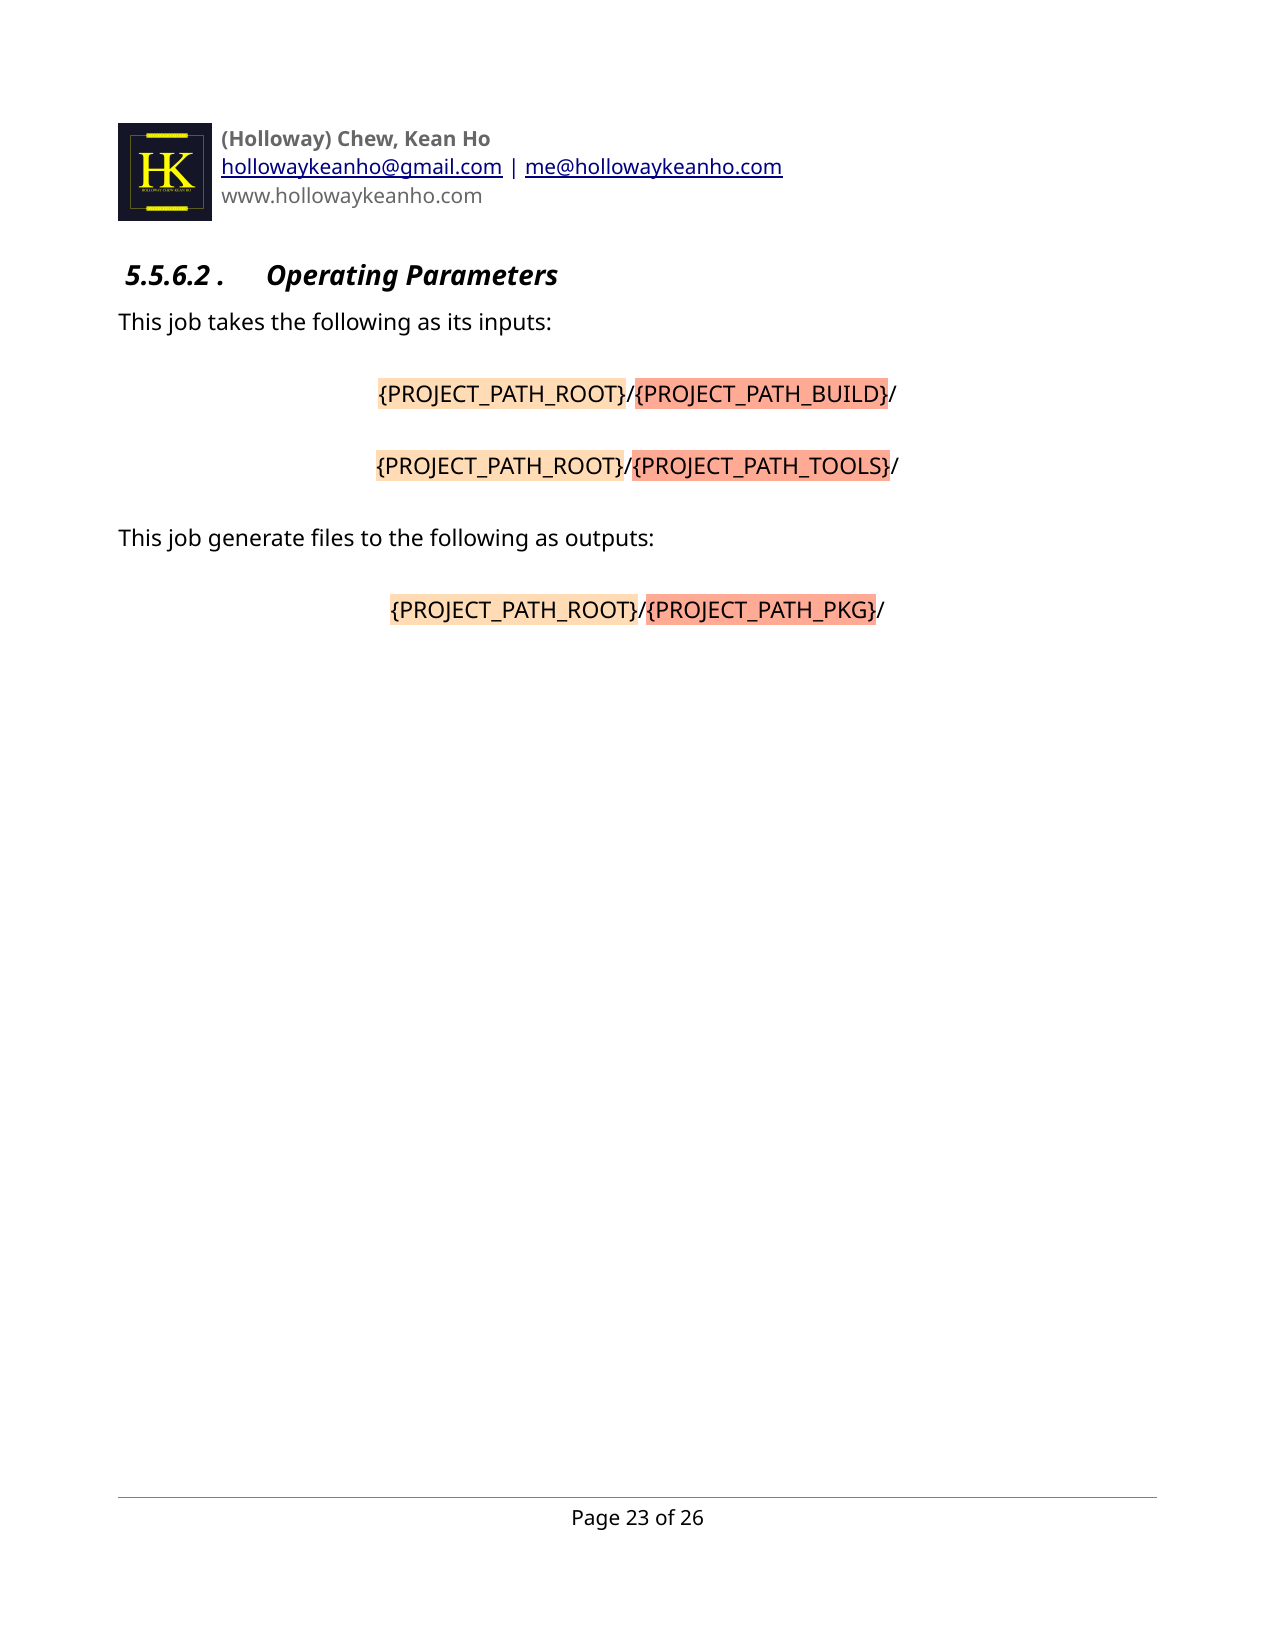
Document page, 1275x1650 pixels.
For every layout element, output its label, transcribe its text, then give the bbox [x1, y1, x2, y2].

text {PROJECT_PATH_ROOT}/{PROJECT_PATH_PKG}/ [118, 594, 1157, 625]
text This job generate files to the following as outputs: [118, 522, 1157, 553]
text {PROJECT_PATH_ROOT}/{PROJECT_PATH_BUILD}/ [118, 378, 1157, 409]
text This job takes the following as its inputs: [118, 306, 1157, 337]
subtitle Operating Parameters [118, 256, 1157, 294]
text {PROJECT_PATH_ROOT}/{PROJECT_PATH_TOOLS}/ [118, 450, 1157, 481]
picture [118, 123, 212, 221]
